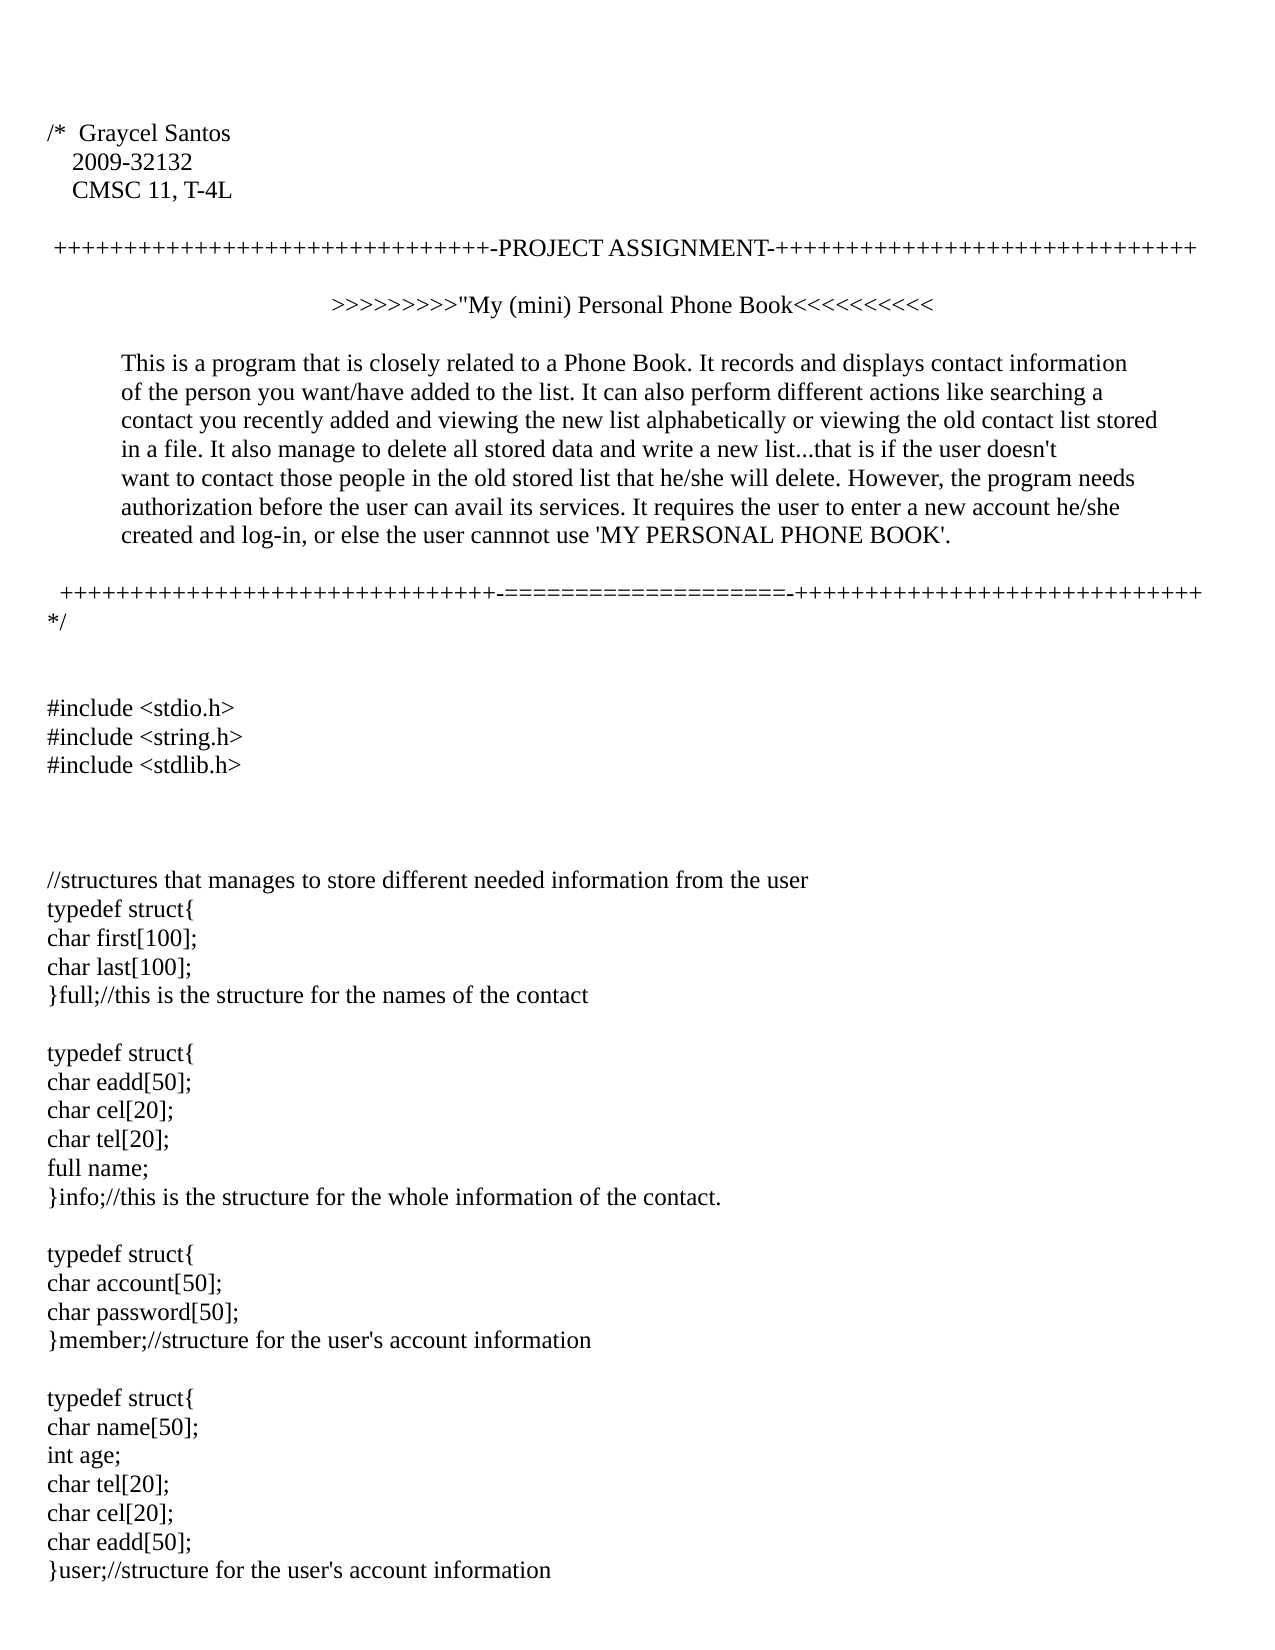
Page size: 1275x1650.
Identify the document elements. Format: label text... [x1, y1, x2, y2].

text want to contact those people in the old stored list that he/she will delete. However, the program needs [47, 463, 1213, 492]
text */ [47, 607, 1213, 636]
text #include <stdio.h> [47, 693, 1213, 722]
text +++++++++++++++++++++++++++++++-====================-+++++++++++++++++++++++++++++ [47, 578, 1213, 607]
text char cel[20]; [47, 1498, 1213, 1527]
text typedef struct{ [47, 1038, 1213, 1067]
text //structures that manages to store different needed information from the user [47, 866, 1213, 894]
text created and log-in, or else the user cannnot use 'MY PERSONAL PHONE BOOK'. [47, 521, 1213, 549]
text of the person you want/have added to the list. It can also perform different actions like searching a [47, 377, 1213, 406]
text >>>>>>>>>"My (mini) Personal Phone Book<<<<<<<<<< [47, 291, 1213, 319]
text int age; [47, 1441, 1213, 1469]
text char password[50]; [47, 1297, 1213, 1326]
text char tel[20]; [47, 1469, 1213, 1498]
text +++++++++++++++++++++++++++++++-PROJECT ASSIGNMENT-++++++++++++++++++++++++++++++ [47, 233, 1213, 262]
text char eadd[50]; [47, 1067, 1213, 1096]
text This is a program that is closely related to a Phone Book. It records and displays contact information [47, 348, 1213, 377]
text char tel[20]; [47, 1124, 1213, 1153]
text #include <stdlib.h> [47, 751, 1213, 779]
text authorization before the user can avail its services. It requires the user to enter a new account he/she [47, 492, 1213, 521]
text char cel[20]; [47, 1096, 1213, 1124]
text }info;//this is the structure for the whole information of the contact. [47, 1182, 1213, 1211]
text contact you recently added and viewing the new list alphabetically or viewing the old contact list stored [47, 406, 1213, 434]
text in a file. It also manage to delete all stored data and write a new list...that is if the user doesn't [47, 434, 1213, 463]
text 2009-32132 [47, 147, 1213, 176]
text typedef struct{ [47, 894, 1213, 923]
text char first[100]; [47, 923, 1213, 952]
text }full;//this is the structure for the names of the contact [47, 981, 1213, 1009]
text typedef struct{ [47, 1383, 1213, 1412]
text }member;//structure for the user's account information [47, 1326, 1213, 1354]
text full name; [47, 1153, 1213, 1182]
text CMSC 11, T-4L [47, 176, 1213, 204]
text char account[50]; [47, 1268, 1213, 1297]
text #include <string.h> [47, 722, 1213, 751]
text char eadd[50]; [47, 1527, 1213, 1556]
text }user;//structure for the user's account information [47, 1556, 1213, 1584]
text typedef struct{ [47, 1239, 1213, 1268]
text char name[50]; [47, 1412, 1213, 1441]
text char last[100]; [47, 952, 1213, 981]
text /* Graycel Santos [47, 118, 1213, 147]
